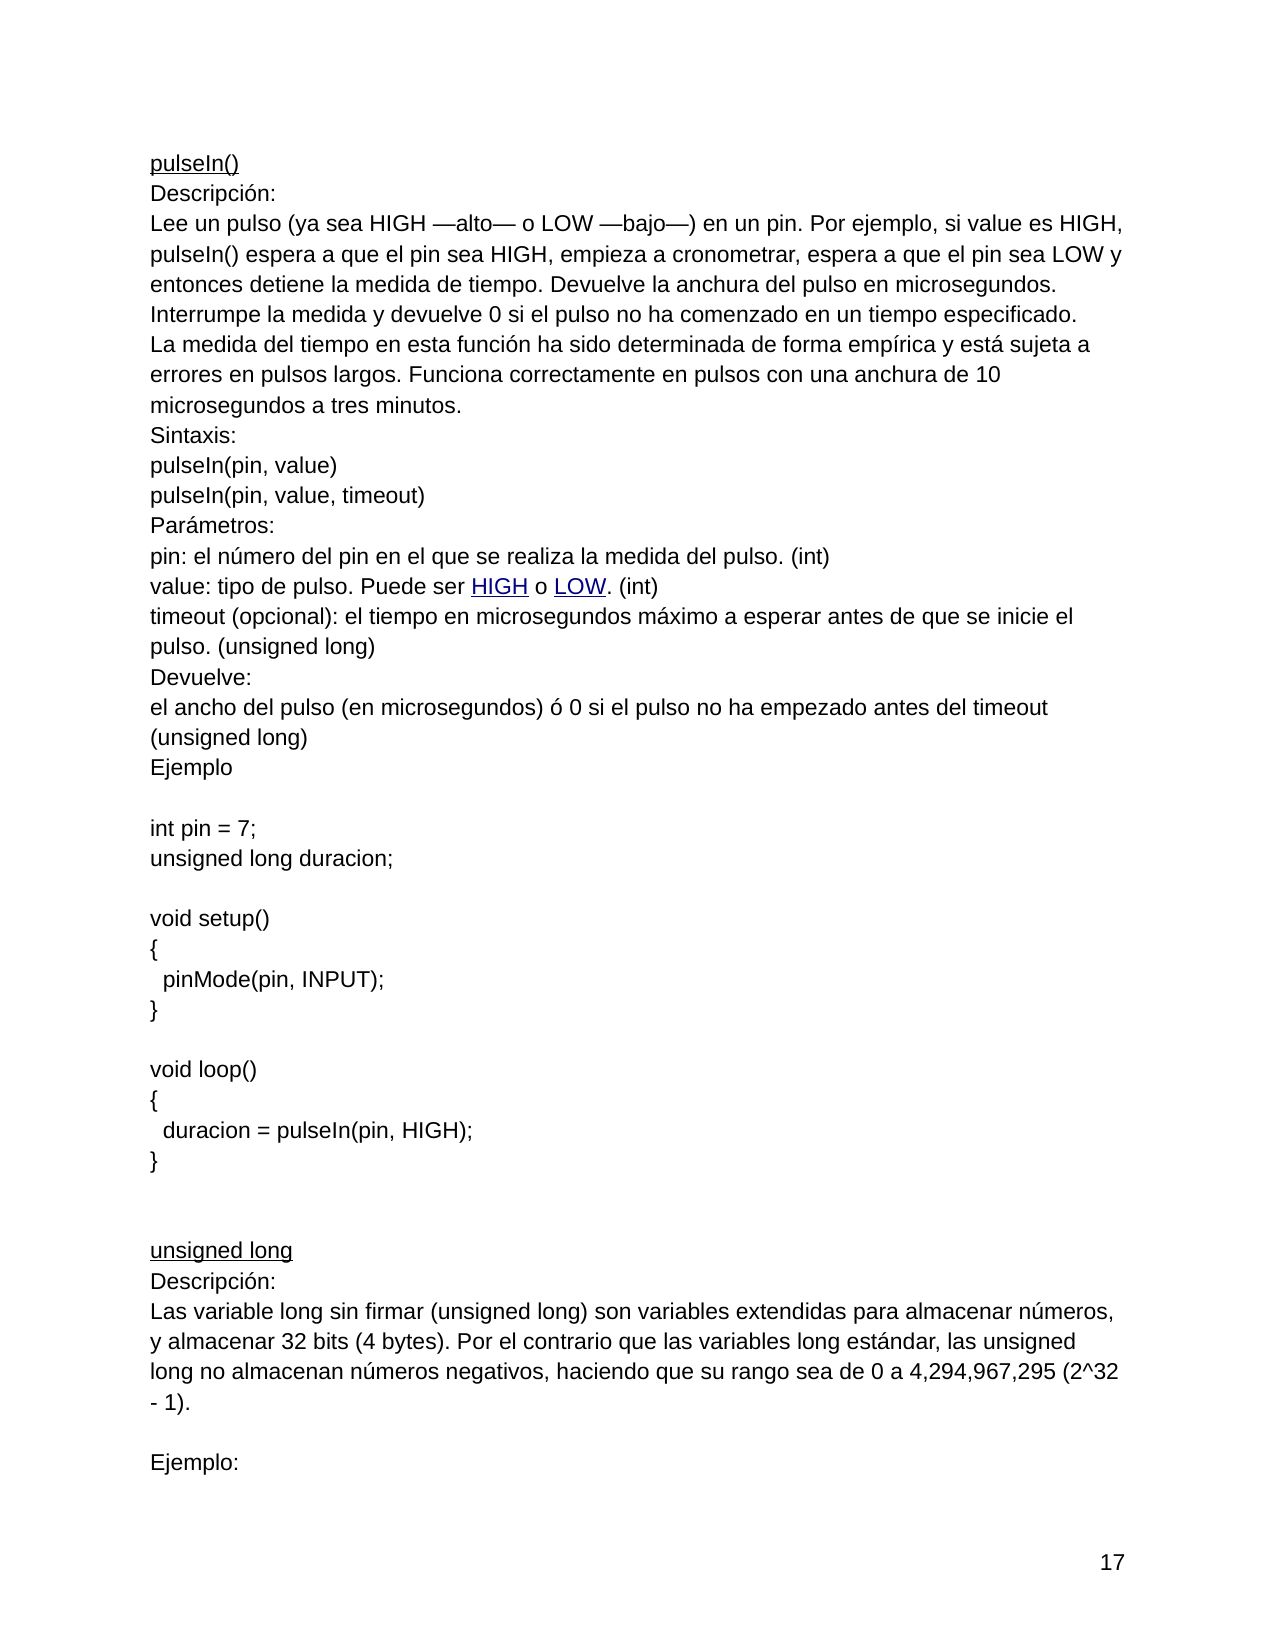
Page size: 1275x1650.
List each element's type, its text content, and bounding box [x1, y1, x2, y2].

text timeout (opcional): el tiempo en microsegundos máximo a esperar antes de que se inicie el pulso. (unsigned long) [150, 603, 1125, 660]
text Descripción: [150, 1268, 1125, 1294]
text el ancho del pulso (en microsegundos) ó 0 si el pulso no ha empezado antes del timeout (unsigned long) [150, 694, 1125, 750]
text Las variable long sin firmar (unsigned long) son variables extendidas para almacenar números, y almacenar 32 bits (4 bytes). Por el contrario que las variables long estándar, las unsigned long no almacenan números negativos, haciendo que su rango sea de 0 a 4,294,967,295 (2^32 - 1). [150, 1298, 1125, 1415]
text Sintaxis: [150, 422, 1125, 448]
text pin: el número del pin en el que se realiza la medida del pulso. (int) [150, 543, 1125, 569]
text Lee un pulso (ya sea HIGH —alto— o LOW —bajo—) en un pin. Por ejemplo, si value es HIGH, pulseIn() espera a que el pin sea HIGH, empieza a cronometrar, espera a que el pin sea LOW y entonces detiene la medida de tiempo. Devuelve la anchura del pulso en microsegundos. Interrumpe la medida y devuelve 0 si el pulso no ha comenzado en un tiempo especificado. [150, 210, 1125, 327]
text pulseIn(pin, value) [150, 452, 1125, 478]
text Parámetros: [150, 512, 1125, 539]
text Descripción: [150, 180, 1125, 207]
text Ejemplo [150, 754, 1125, 781]
text unsigned long [150, 1237, 1125, 1264]
text value: tipo de pulso. Puede ser HIGH o LOW. (int) [150, 573, 1125, 599]
text Devuelve: [150, 663, 1125, 690]
text int pin = 7; unsigned long duracion; void setup() { pinMode(pin, INPUT); } void loop() { duracion = pulseIn(pin, HIGH); } [150, 784, 1125, 1173]
text pulseIn() [150, 150, 1125, 176]
text La medida del tiempo en esta función ha sido determinada de forma empírica y está sujeta a errores en pulsos largos. Funciona correctamente en pulsos con una anchura de 10 microsegundos a tres minutos. [150, 331, 1125, 418]
text Ejemplo: [150, 1449, 1125, 1475]
text pulseIn(pin, value, timeout) [150, 482, 1125, 509]
